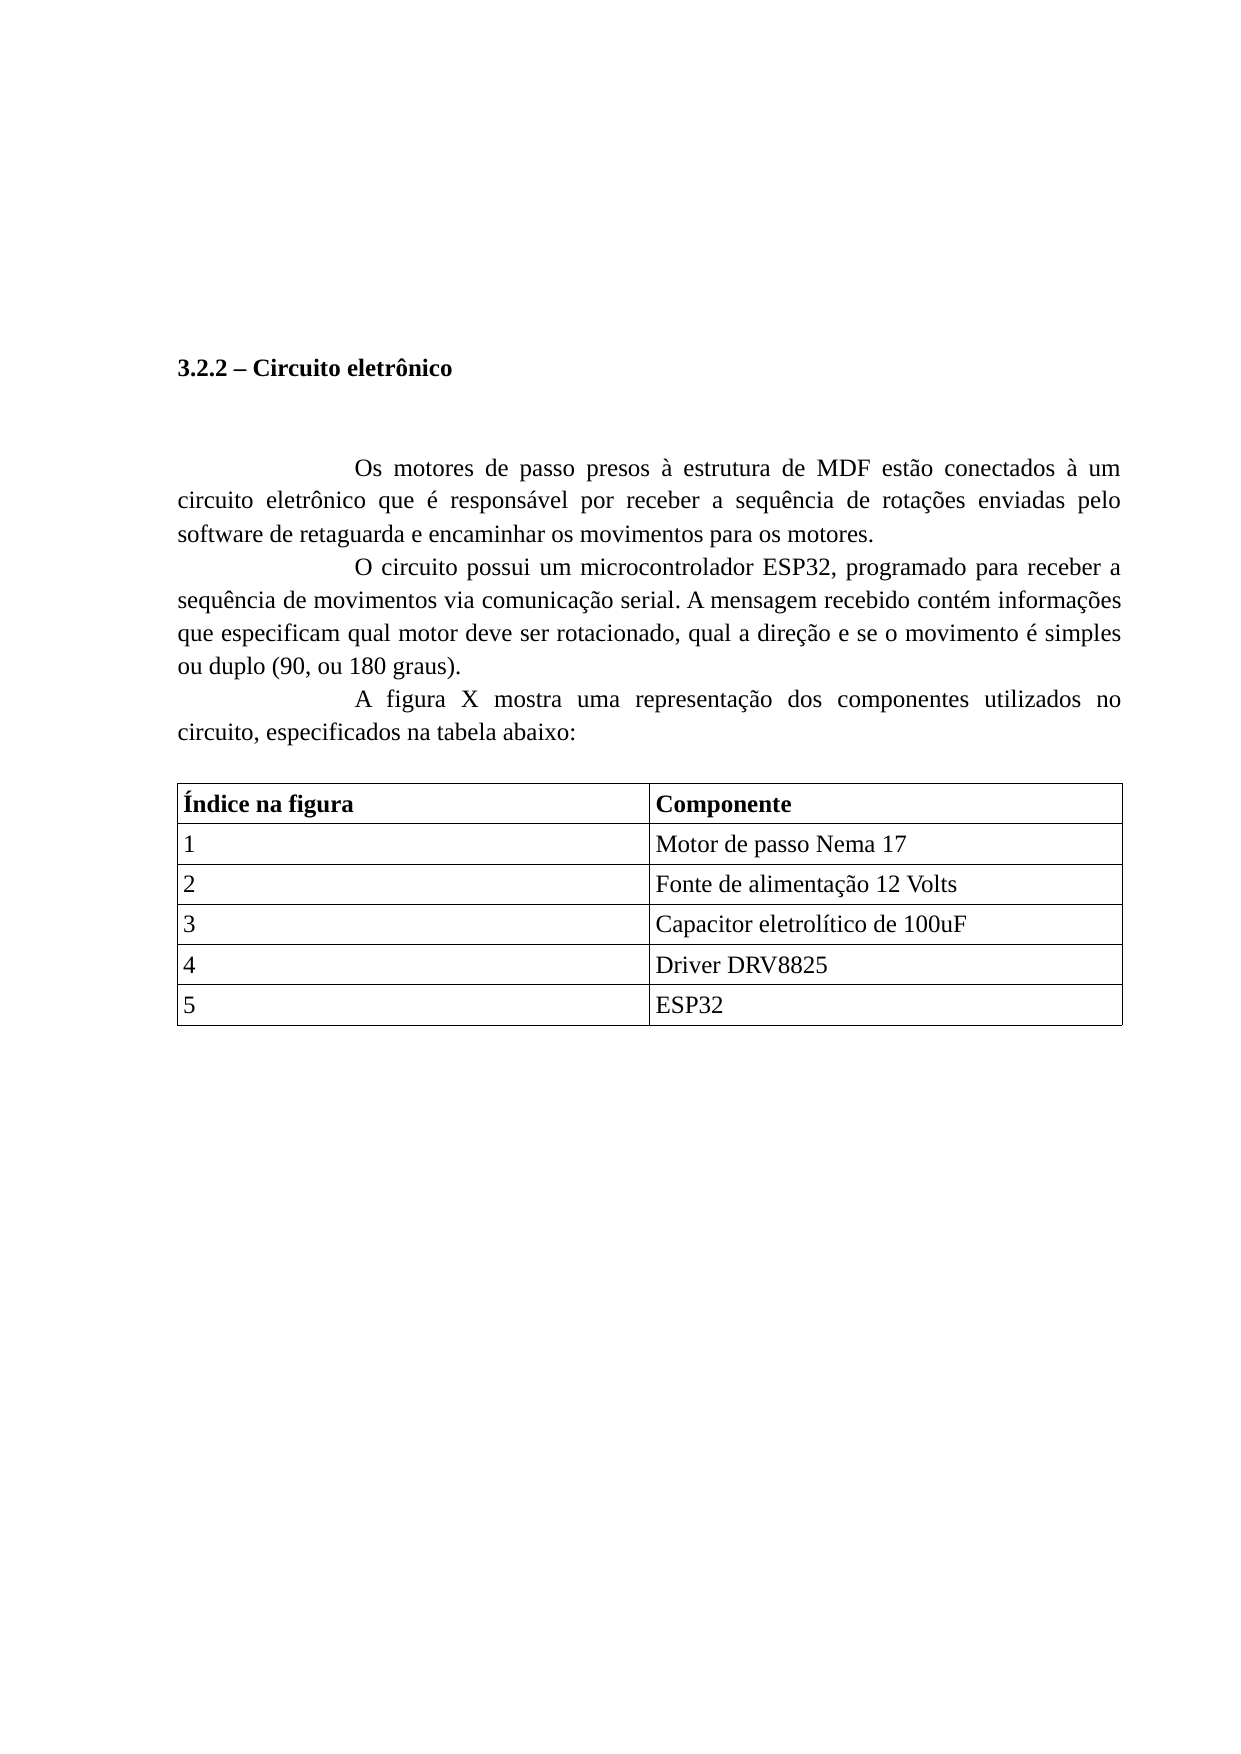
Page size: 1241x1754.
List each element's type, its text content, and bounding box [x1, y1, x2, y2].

table_header Componente [650, 784, 1122, 823]
table_cell Driver DRV8825 [650, 945, 1122, 984]
table_cell 4 [178, 945, 649, 984]
table_cell 2 [178, 865, 649, 904]
table_cell 3 [178, 905, 649, 944]
text Os motores de passo presos à estrutura de MDF estão conectados à um circuito eletrônico que é responsável por receber a sequência de rotações enviadas pelo software de retaguarda e encaminhar os movimentos para os motores. [177, 453, 1122, 547]
text 3.2.2 – Circuito eletrônico [177, 353, 1122, 382]
table_cell 5 [178, 985, 649, 1025]
text O circuito possui um microcontrolador ESP32, programado para receber a sequência de movimentos via comunicação serial. A mensagem recebido contém informações que especificam qual motor deve ser rotacionado, qual a direção e se o movimento é simples ou duplo (90, ou 180 graus). [177, 552, 1122, 679]
table_cell ESP32 [650, 985, 1122, 1025]
table_cell 1 [178, 824, 649, 863]
table_cell Fonte de alimentação 12 Volts [650, 865, 1122, 904]
table_cell Motor de passo Nema 17 [650, 824, 1122, 863]
table_cell Capacitor eletrolítico de 100uF [650, 905, 1122, 944]
text A figura X mostra uma representação dos componentes utilizados no circuito, especificados na tabela abaixo: [177, 684, 1122, 746]
table_header Índice na figura [178, 784, 649, 823]
